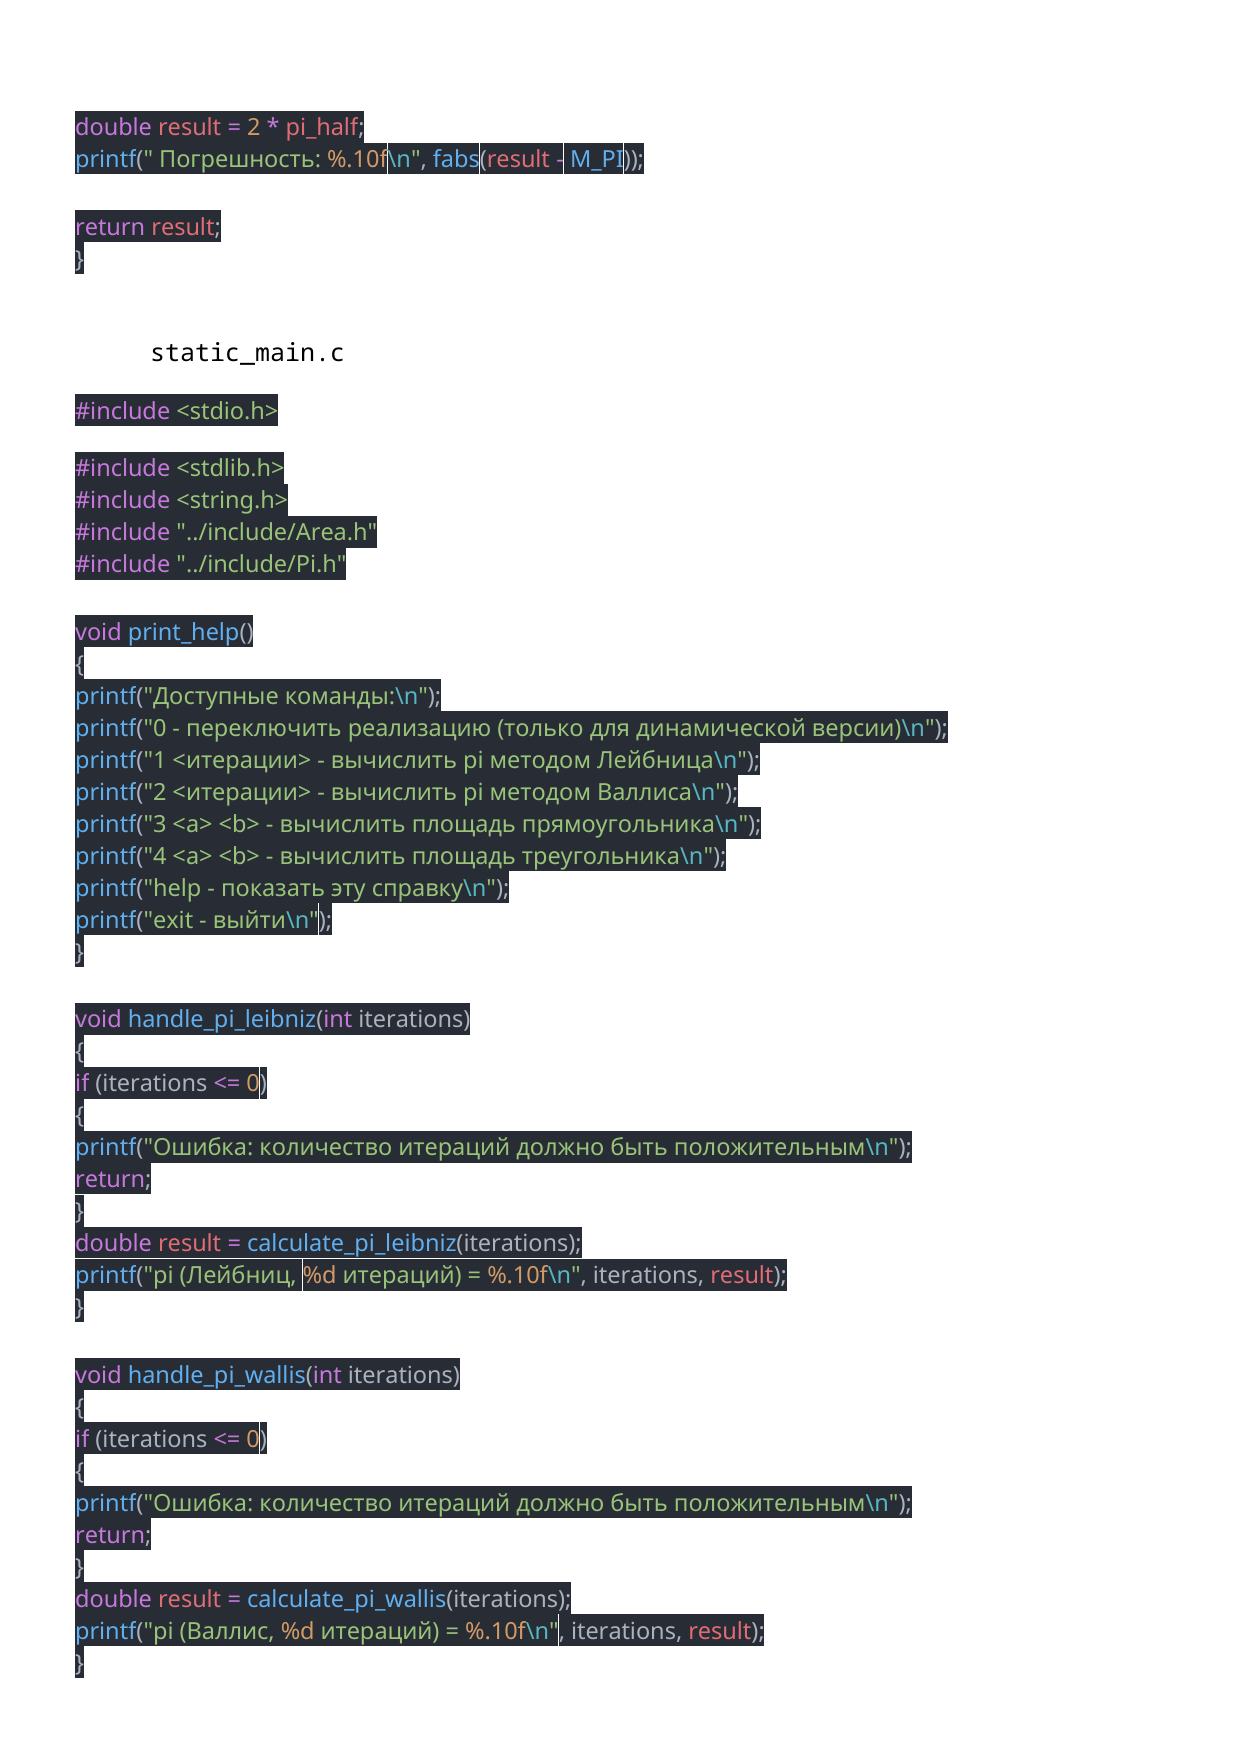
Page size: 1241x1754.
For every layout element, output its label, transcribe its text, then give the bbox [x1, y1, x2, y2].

text { [75, 1454, 1165, 1486]
text printf("3 <a> <b> - вычислить площадь прямоугольника\n"); [75, 807, 1165, 839]
text } [75, 242, 1165, 274]
text printf("Ошибка: количество итераций должно быть положительным\n"); [75, 1486, 1165, 1518]
text void handle_pi_leibniz(int iterations) [75, 1003, 1165, 1035]
text printf("Ошибка: количество итераций должно быть положительным\n"); [75, 1131, 1165, 1163]
text double result = calculate_pi_leibniz(iterations); [75, 1227, 1165, 1258]
text printf("pi (Лейбниц, %d итераций) = %.10f\n", iterations, result); [75, 1258, 1165, 1291]
text void handle_pi_wallis(int iterations) [75, 1358, 1165, 1390]
text { [75, 1390, 1165, 1422]
text printf("pi (Валлис, %d итераций) = %.10f\n", iterations, result); [75, 1614, 1165, 1646]
text } [75, 1194, 1165, 1227]
text #include <stdio.h> [75, 394, 1147, 426]
text #include "../include/Area.h" [75, 516, 1165, 548]
text } [75, 1550, 1165, 1582]
text return; [75, 1163, 1165, 1194]
text #include <string.h> [75, 484, 1165, 516]
text } [75, 1646, 1165, 1678]
text return; [75, 1518, 1165, 1550]
text #include "../include/Pi.h" [75, 548, 1165, 580]
text printf("exit - выйти\n"); [75, 903, 1165, 935]
text { [75, 647, 1165, 679]
text if (iterations <= 0) [75, 1422, 1165, 1454]
text void print_help() [75, 615, 1165, 647]
text } [75, 935, 1165, 967]
text printf("help - показать эту справку\n"); [75, 871, 1165, 903]
text printf("0 - переключить реализацию (только для динамической версии)\n"); [75, 711, 1165, 743]
text double result = calculate_pi_wallis(iterations); [75, 1582, 1165, 1614]
text { [75, 1035, 1165, 1067]
text printf("2 <итерации> - вычислить pi методом Валлиса\n"); [75, 775, 1165, 807]
text printf("Доступные команды:\n"); [75, 679, 1165, 711]
text if (iterations <= 0) [75, 1067, 1165, 1099]
text printf("4 <a> <b> - вычислить площадь треугольника\n"); [75, 839, 1165, 871]
text double result = 2 * pi_half; [75, 111, 1165, 143]
text } [75, 1291, 1165, 1322]
text return result; [75, 210, 1165, 242]
text #include <stdlib.h> [75, 452, 1165, 484]
text printf(" Погрешность: %.10f\n", fabs(result - M_PI)); [75, 143, 1165, 174]
text static_main.c [75, 334, 1147, 368]
text { [75, 1099, 1165, 1131]
text printf("1 <итерации> - вычислить pi методом Лейбница\n"); [75, 743, 1165, 775]
